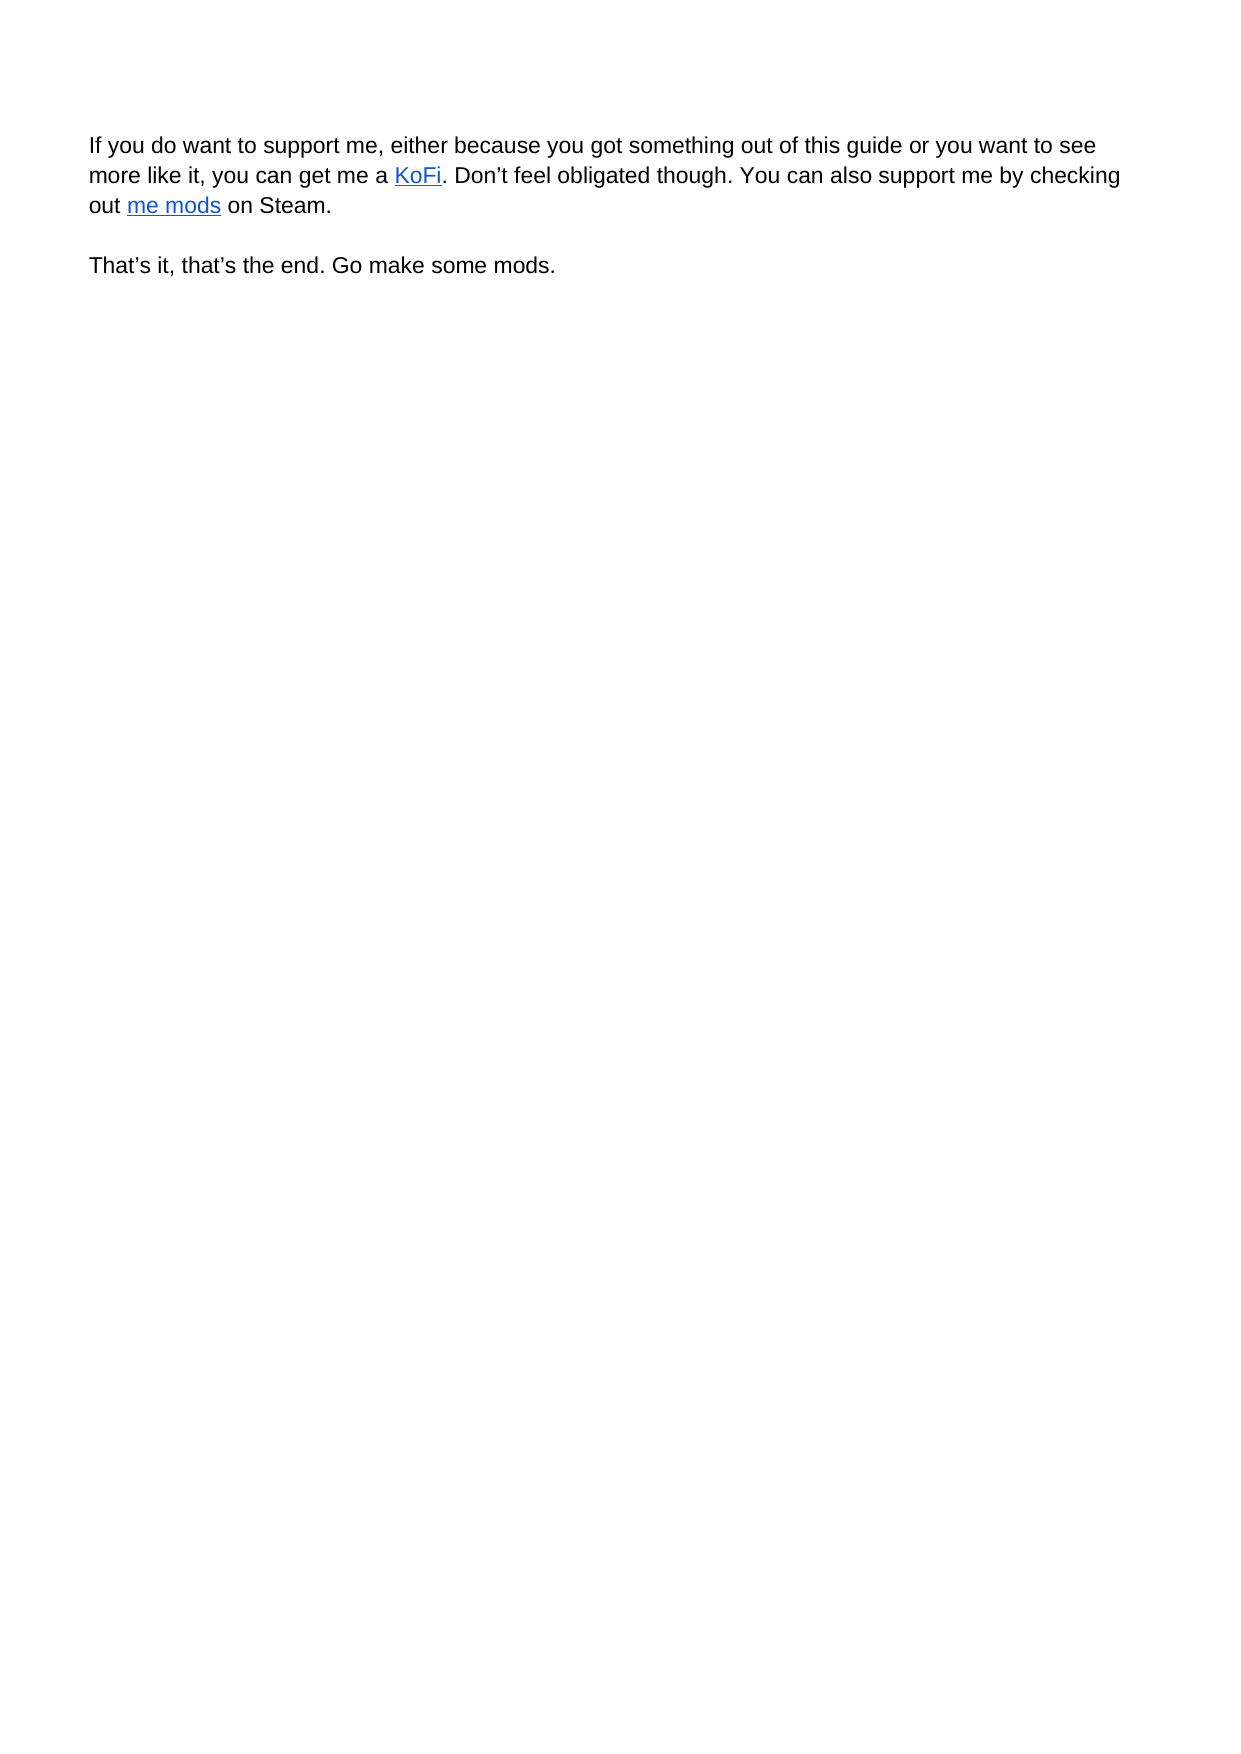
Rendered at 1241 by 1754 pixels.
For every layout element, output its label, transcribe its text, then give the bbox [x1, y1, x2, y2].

text That’s it, that’s the end. Go make some mods. [88, 252, 1152, 279]
text If you do want to support me, either because you got something out of this guide or you want to see more like it, you can get me a KoFi. Don’t feel obligated though. You can also support me by checking out me mods on Steam. [88, 132, 1152, 218]
